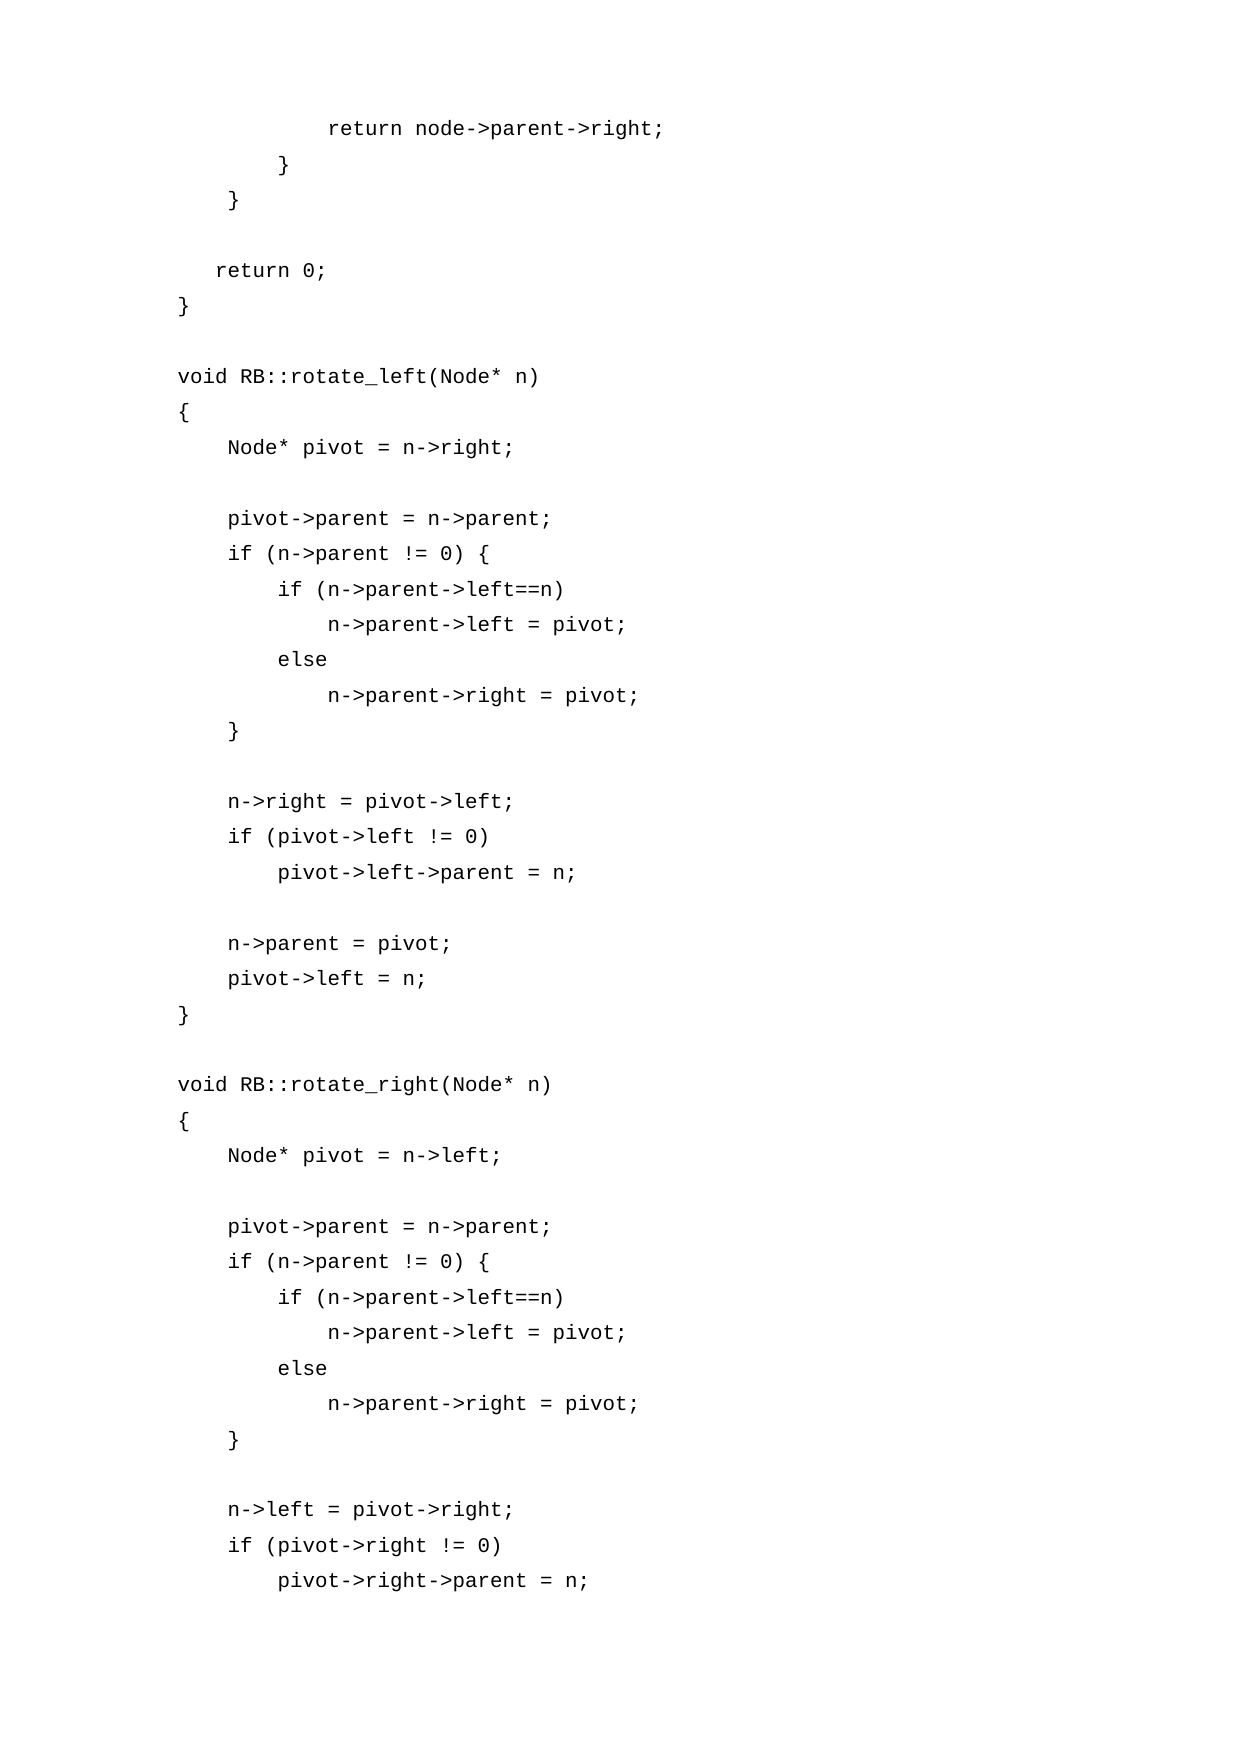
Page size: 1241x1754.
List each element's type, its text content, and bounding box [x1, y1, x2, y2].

text return node->parent->right; [177, 118, 1181, 142]
text if (n->parent != 0) { [177, 1251, 1181, 1275]
text n->left = pivot->right; [177, 1499, 1181, 1523]
text pivot->left->parent = n; [177, 862, 1181, 886]
text n->parent->right = pivot; [177, 1393, 1181, 1417]
text n->right = pivot->left; [177, 791, 1181, 815]
text if (pivot->right != 0) [177, 1535, 1181, 1558]
text { [177, 401, 1181, 425]
text Node* pivot = n->right; [177, 437, 1181, 461]
text else [177, 1358, 1181, 1381]
text n->parent = pivot; [177, 933, 1181, 956]
text pivot->right->parent = n; [177, 1570, 1181, 1594]
text else [177, 649, 1181, 673]
text pivot->left = n; [177, 968, 1181, 992]
text } [177, 189, 1181, 213]
text n->parent->right = pivot; [177, 685, 1181, 708]
text } [177, 295, 1181, 319]
text n->parent->left = pivot; [177, 1322, 1181, 1346]
text if (n->parent != 0) { [177, 543, 1181, 567]
text } [177, 1428, 1181, 1452]
text void RB::rotate_left(Node* n) [177, 366, 1181, 390]
text } [177, 1003, 1181, 1027]
text } [177, 720, 1181, 744]
text { [177, 1110, 1181, 1133]
text pivot->parent = n->parent; [177, 1216, 1181, 1240]
text n->parent->left = pivot; [177, 614, 1181, 638]
text if (n->parent->left==n) [177, 1287, 1181, 1311]
text } [177, 153, 1181, 177]
text pivot->parent = n->parent; [177, 508, 1181, 531]
text if (n->parent->left==n) [177, 578, 1181, 602]
text void RB::rotate_right(Node* n) [177, 1074, 1181, 1098]
text Node* pivot = n->left; [177, 1145, 1181, 1169]
text return 0; [177, 260, 1181, 283]
text if (pivot->left != 0) [177, 826, 1181, 850]
